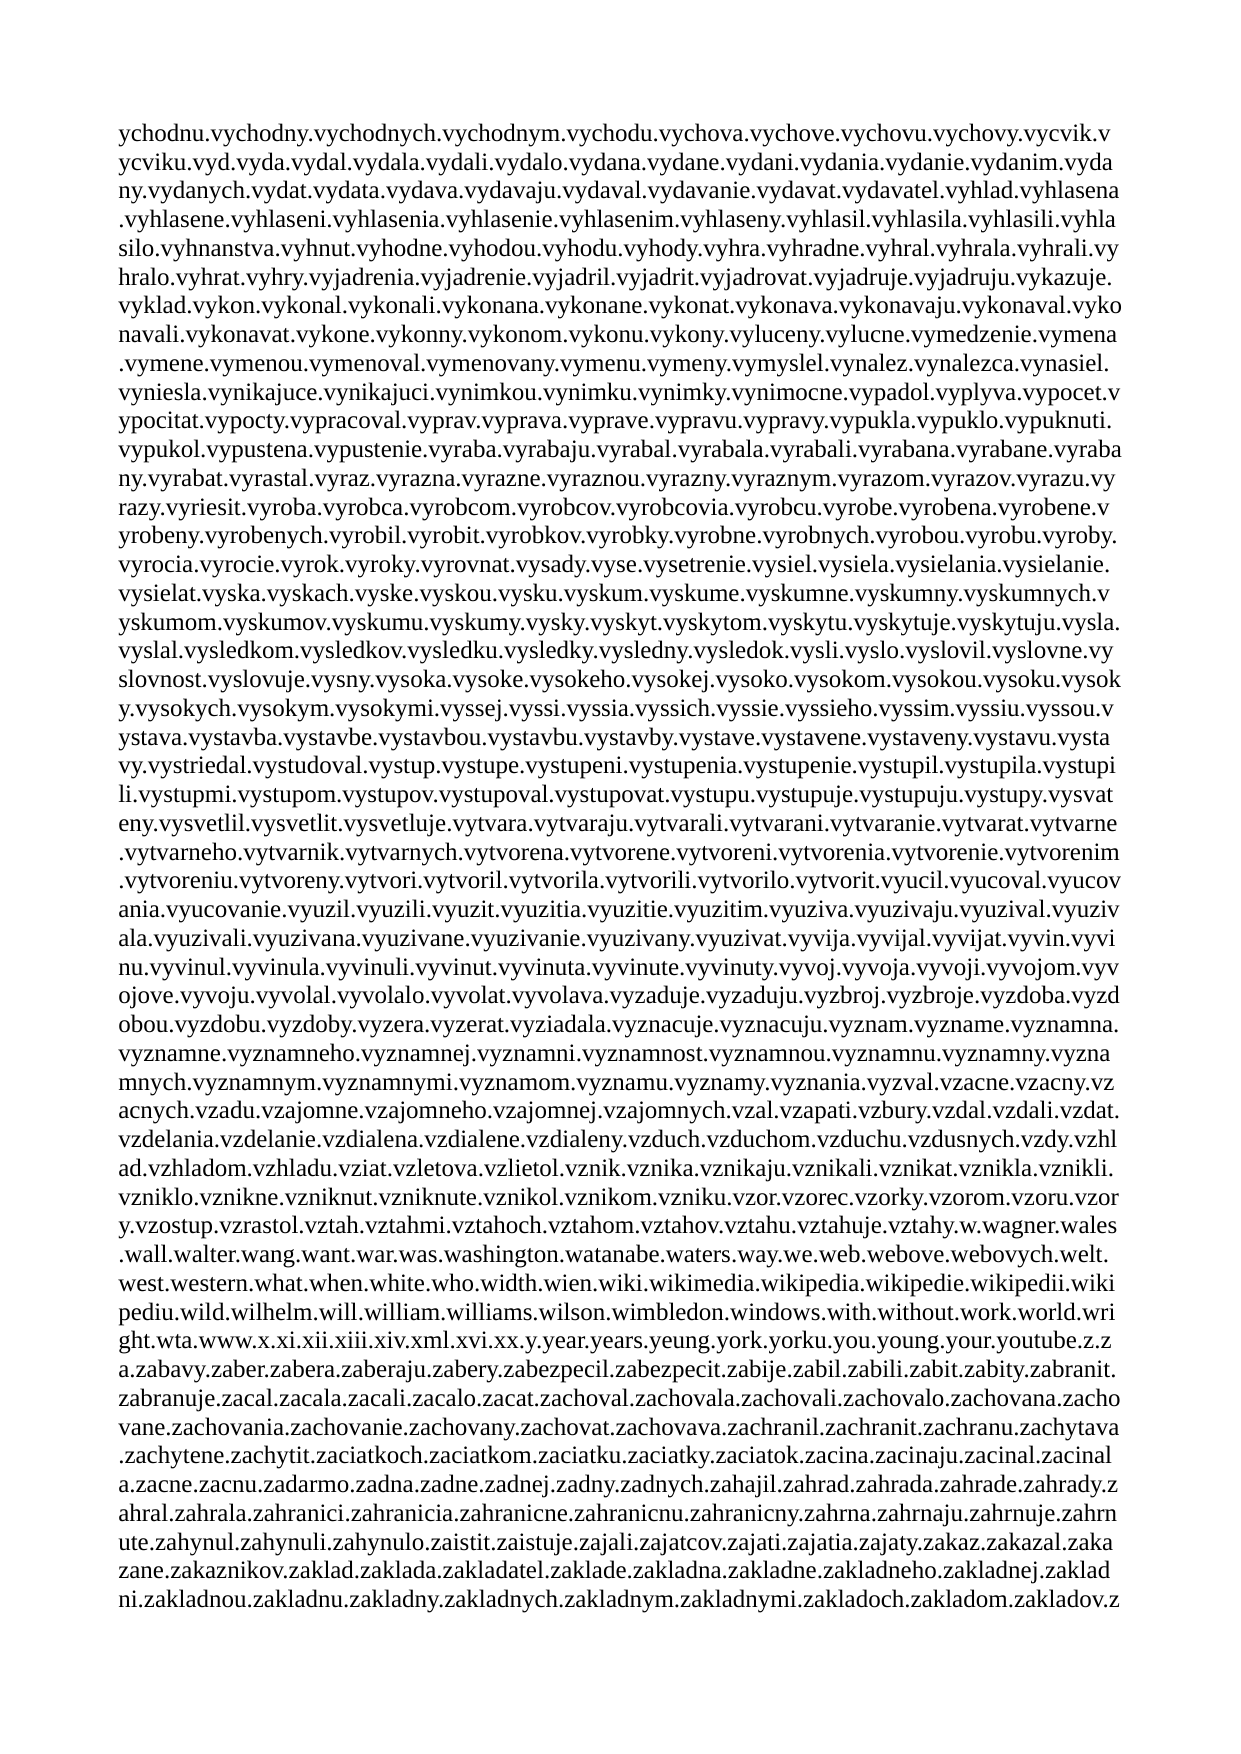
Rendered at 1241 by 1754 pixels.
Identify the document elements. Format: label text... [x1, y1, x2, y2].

text ychodnu.vychodny.vychodnych.vychodnym.vychodu.vychova.vychove.vychovu.vychovy.vycvik.vycviku.vyd.vyda.vydal.vydala.vydali.vydalo.vydana.vydane.vydani.vydania.vydanie.vydanim.vydany.vydanych.vydat.vydata.vydava.vydavaju.vydaval.vydavanie.vydavat.vydavatel.vyhlad.vyhlasena.vyhlasene.vyhlaseni.vyhlasenia.vyhlasenie.vyhlasenim.vyhlaseny.vyhlasil.vyhlasila.vyhlasili.vyhlasilo.vyhnanstva.vyhnut.vyhodne.vyhodou.vyhodu.vyhody.vyhra.vyhradne.vyhral.vyhrala.vyhrali.vyhralo.vyhrat.vyhry.vyjadrenia.vyjadrenie.vyjadril.vyjadrit.vyjadrovat.vyjadruje.vyjadruju.vykazuje.vyklad.vykon.vykonal.vykonali.vykonana.vykonane.vykonat.vykonava.vykonavaju.vykonaval.vykonavali.vykonavat.vykone.vykonny.vykonom.vykonu.vykony.vyluceny.vylucne.vymedzenie.vymena.vymene.vymenou.vymenoval.vymenovany.vymenu.vymeny.vymyslel.vynalez.vynalezca.vynasiel.vyniesla.vynikajuce.vynikajuci.vynimkou.vynimku.vynimky.vynimocne.vypadol.vyplyva.vypocet.vypocitat.vypocty.vypracoval.vyprav.vyprava.vyprave.vypravu.vypravy.vypukla.vypuklo.vypuknuti.vypukol.vypustena.vypustenie.vyraba.vyrabaju.vyrabal.vyrabala.vyrabali.vyrabana.vyrabane.vyrabany.vyrabat.vyrastal.vyraz.vyrazna.vyrazne.vyraznou.vyrazny.vyraznym.vyrazom.vyrazov.vyrazu.vyrazy.vyriesit.vyroba.vyrobca.vyrobcom.vyrobcov.vyrobcovia.vyrobcu.vyrobe.vyrobena.vyrobene.vyrobeny.vyrobenych.vyrobil.vyrobit.vyrobkov.vyrobky.vyrobne.vyrobnych.vyrobou.vyrobu.vyroby.vyrocia.vyrocie.vyrok.vyroky.vyrovnat.vysady.vyse.vysetrenie.vysiel.vysiela.vysielania.vysielanie.vysielat.vyska.vyskach.vyske.vyskou.vysku.vyskum.vyskume.vyskumne.vyskumny.vyskumnych.vyskumom.vyskumov.vyskumu.vyskumy.vysky.vyskyt.vyskytom.vyskytu.vyskytuje.vyskytuju.vysla.vyslal.vysledkom.vysledkov.vysledku.vysledky.vysledny.vysledok.vysli.vyslo.vyslovil.vyslovne.vyslovnost.vyslovuje.vysny.vysoka.vysoke.vysokeho.vysokej.vysoko.vysokom.vysokou.vysoku.vysoky.vysokych.vysokym.vysokymi.vyssej.vyssi.vyssia.vyssich.vyssie.vyssieho.vyssim.vyssiu.vyssou.vystava.vystavba.vystavbe.vystavbou.vystavbu.vystavby.vystave.vystavene.vystaveny.vystavu.vystavy.vystriedal.vystudoval.vystup.vystupe.vystupeni.vystupenia.vystupenie.vystupil.vystupila.vystupili.vystupmi.vystupom.vystupov.vystupoval.vystupovat.vystupu.vystupuje.vystupuju.vystupy.vysvateny.vysvetlil.vysvetlit.vysvetluje.vytvara.vytvaraju.vytvarali.vytvarani.vytvaranie.vytvarat.vytvarne.vytvarneho.vytvarnik.vytvarnych.vytvorena.vytvorene.vytvoreni.vytvorenia.vytvorenie.vytvorenim.vytvoreniu.vytvoreny.vytvori.vytvoril.vytvorila.vytvorili.vytvorilo.vytvorit.vyucil.vyucoval.vyucovania.vyucovanie.vyuzil.vyuzili.vyuzit.vyuzitia.vyuzitie.vyuzitim.vyuziva.vyuzivaju.vyuzival.vyuzivala.vyuzivali.vyuzivana.vyuzivane.vyuzivanie.vyuzivany.vyuzivat.vyvija.vyvijal.vyvijat.vyvin.vyvinu.vyvinul.vyvinula.vyvinuli.vyvinut.vyvinuta.vyvinute.vyvinuty.vyvoj.vyvoja.vyvoji.vyvojom.vyvojove.vyvoju.vyvolal.vyvolalo.vyvolat.vyvolava.vyzaduje.vyzaduju.vyzbroj.vyzbroje.vyzdoba.vyzdobou.vyzdobu.vyzdoby.vyzera.vyzerat.vyziadala.vyznacuje.vyznacuju.vyznam.vyzname.vyznamna.vyznamne.vyznamneho.vyznamnej.vyznamni.vyznamnost.vyznamnou.vyznamnu.vyznamny.vyznamnych.vyznamnym.vyznamnymi.vyznamom.vyznamu.vyznamy.vyznania.vyzval.vzacne.vzacny.vzacnych.vzadu.vzajomne.vzajomneho.vzajomnej.vzajomnych.vzal.vzapati.vzbury.vzdal.vzdali.vzdat.vzdelania.vzdelanie.vzdialena.vzdialene.vzdialeny.vzduch.vzduchom.vzduchu.vzdusnych.vzdy.vzhlad.vzhladom.vzhladu.vziat.vzletova.vzlietol.vznik.vznika.vznikaju.vznikali.vznikat.vznikla.vznikli.vzniklo.vznikne.vzniknut.vzniknute.vznikol.vznikom.vzniku.vzor.vzorec.vzorky.vzorom.vzoru.vzory.vzostup.vzrastol.vztah.vztahmi.vztahoch.vztahom.vztahov.vztahu.vztahuje.vztahy.w.wagner.wales.wall.walter.wang.want.war.was.washington.watanabe.waters.way.we.web.webove.webovych.welt.west.western.what.when.white.who.width.wien.wiki.wikimedia.wikipedia.wikipedie.wikipedii.wikipediu.wild.wilhelm.will.william.williams.wilson.wimbledon.windows.with.without.work.world.wright.wta.www.x.xi.xii.xiii.xiv.xml.xvi.xx.y.year.years.yeung.york.yorku.you.young.your.youtube.z.za.zabavy.zaber.zabera.zaberaju.zabery.zabezpecil.zabezpecit.zabije.zabil.zabili.zabit.zabity.zabranit.zabranuje.zacal.zacala.zacali.zacalo.zacat.zachoval.zachovala.zachovali.zachovalo.zachovana.zachovane.zachovania.zachovanie.zachovany.zachovat.zachovava.zachranil.zachranit.zachranu.zachytava.zachytene.zachytit.zaciatkoch.zaciatkom.zaciatku.zaciatky.zaciatok.zacina.zacinaju.zacinal.zacinala.zacne.zacnu.zadarmo.zadna.zadne.zadnej.zadny.zadnych.zahajil.zahrad.zahrada.zahrade.zahrady.zahral.zahrala.zahranici.zahranicia.zahranicne.zahranicnu.zahranicny.zahrna.zahrnaju.zahrnuje.zahrnute.zahynul.zahynuli.zahynulo.zaistit.zaistuje.zajali.zajatcov.zajati.zajatia.zajaty.zakaz.zakazal.zakazane.zakaznikov.zaklad.zaklada.zakladatel.zaklade.zakladna.zakladne.zakladneho.zakladnej.zakladni.zakladnou.zakladnu.zakladny.zakladnych.zakladnym.zakladnymi.zakladoch.zakladom.zakladov.z [118, 118, 1122, 1613]
